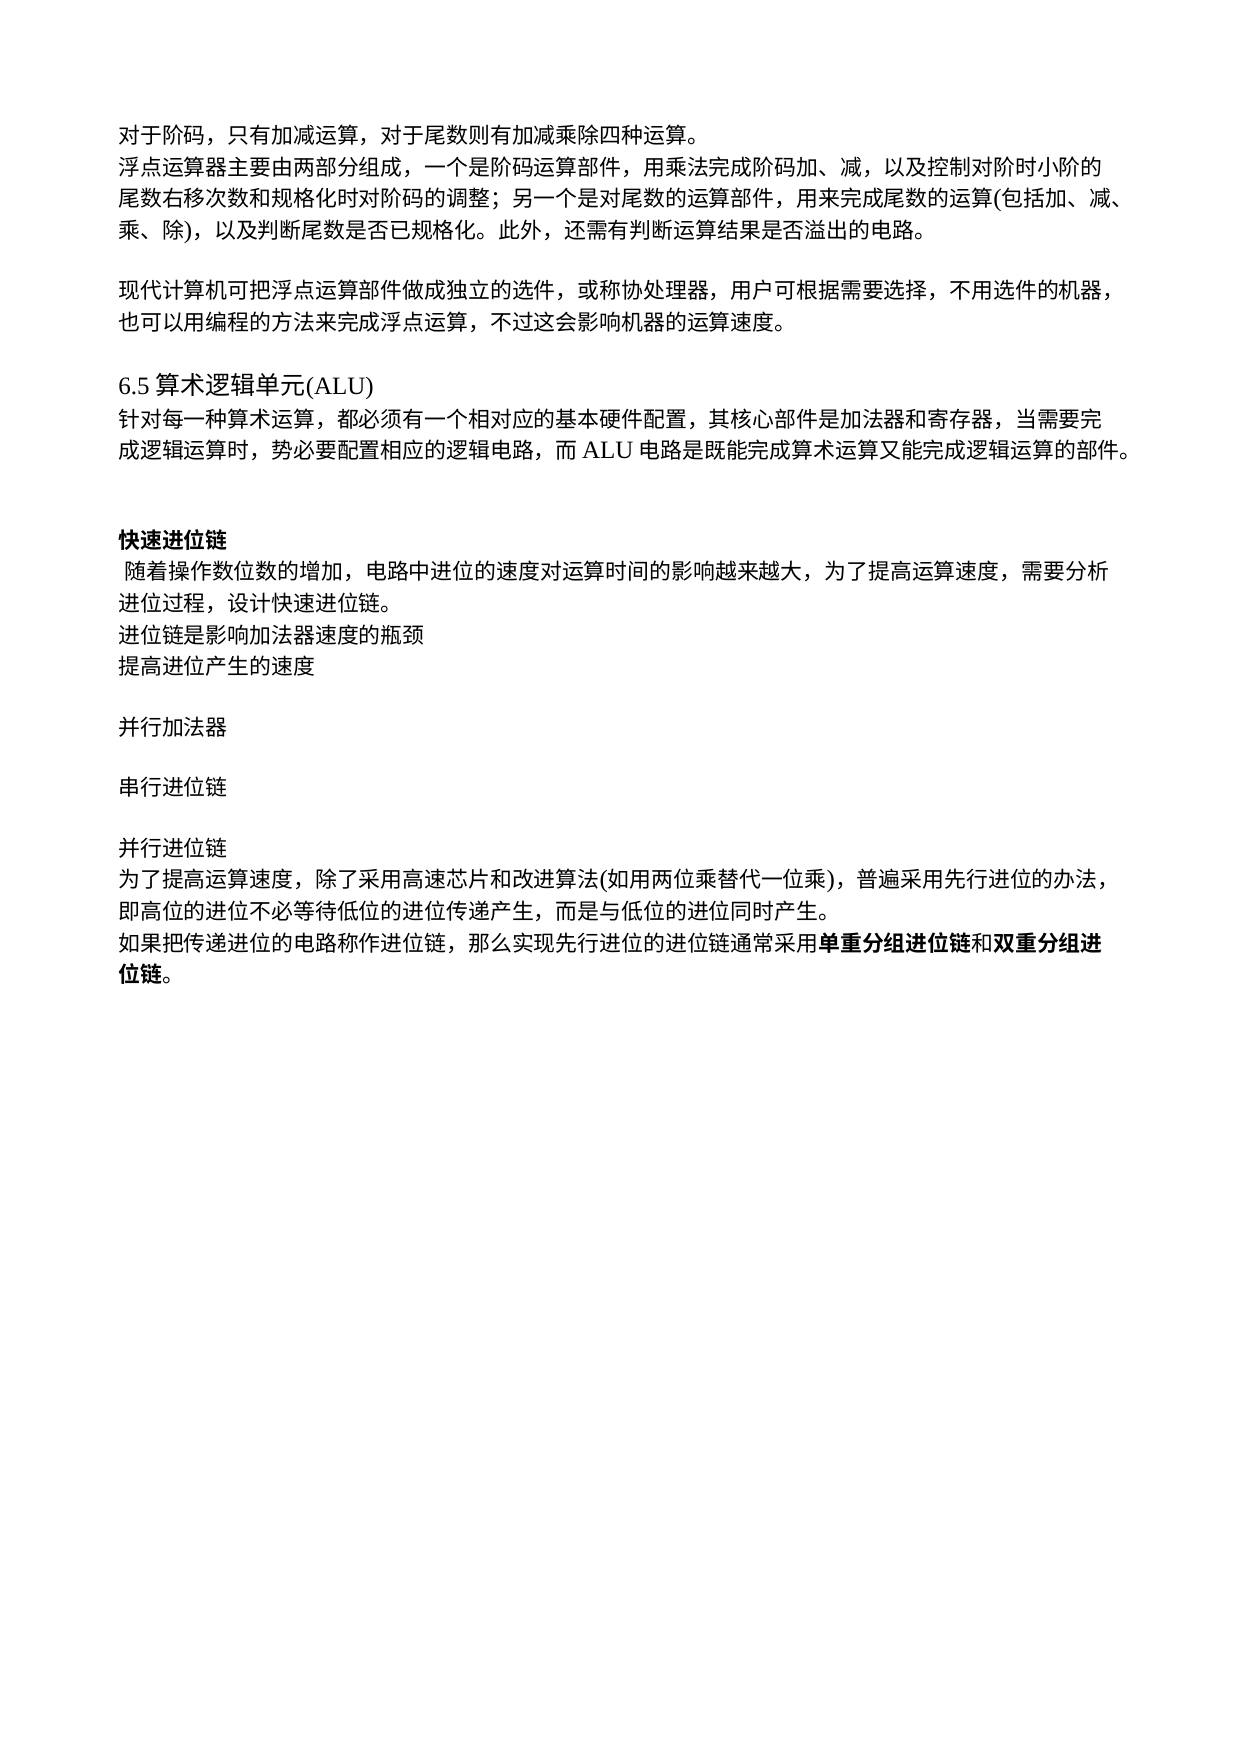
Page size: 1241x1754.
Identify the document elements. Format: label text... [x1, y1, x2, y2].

text 浮点运算器主要由两部分组成，一个是阶码运算部件，用乘法完成阶码加、减，以及控制对阶时小阶的尾数右移次数和规格化时对阶码的调整；另一个是对尾数的运算部件，用来完成尾数的运算(包括加、减、乘、除)，以及判断尾数是否已规格化。此外，还需有判断运算结果是否溢出的电路。 [118, 150, 1122, 245]
text 提高进位产生的速度 [118, 649, 1122, 681]
text 并行进位链 [118, 831, 1122, 862]
text 随着操作数位数的增加，电路中进位的速度对运算时间的影响越来越大，为了提高运算速度，需要分析进位过程，设计快速进位链。 [118, 554, 1122, 618]
text 为了提高运算速度，除了采用高速芯片和改进算法(如用两位乘替代一位乘)，普遍采用先行进位的办法，即高位的进位不必等待低位的进位传递产生，而是与低位的进位同时产生。 [118, 862, 1122, 926]
text 6.5 算术逻辑单元(ALU) [118, 366, 1122, 402]
text 针对每一种算术运算，都必须有一个相对应的基本硬件配置，其核心部件是加法器和寄存器，当需要完成逻辑运算时，势必要配置相应的逻辑电路，而ALU电路是既能完成算术运算又能完成逻辑运算的部件。 [118, 402, 1122, 465]
text 如果把传递进位的电路称作进位链，那么实现先行进位的进位链通常采用单重分组进位链和双重分组进位链。 [118, 926, 1122, 989]
text 串行进位链 [118, 770, 1122, 802]
text 并行加法器 [118, 710, 1122, 741]
text 现代计算机可把浮点运算部件做成独立的选件，或称协处理器，用户可根据需要选择，不用选件的机器，也可以用编程的方法来完成浮点运算，不过这会影响机器的运算速度。 [118, 273, 1122, 337]
text 对于阶码，只有加减运算，对于尾数则有加减乘除四种运算。 [118, 118, 1122, 150]
text 快速进位链 [118, 523, 1122, 554]
text 进位链是影响加法器速度的瓶颈 [118, 618, 1122, 649]
